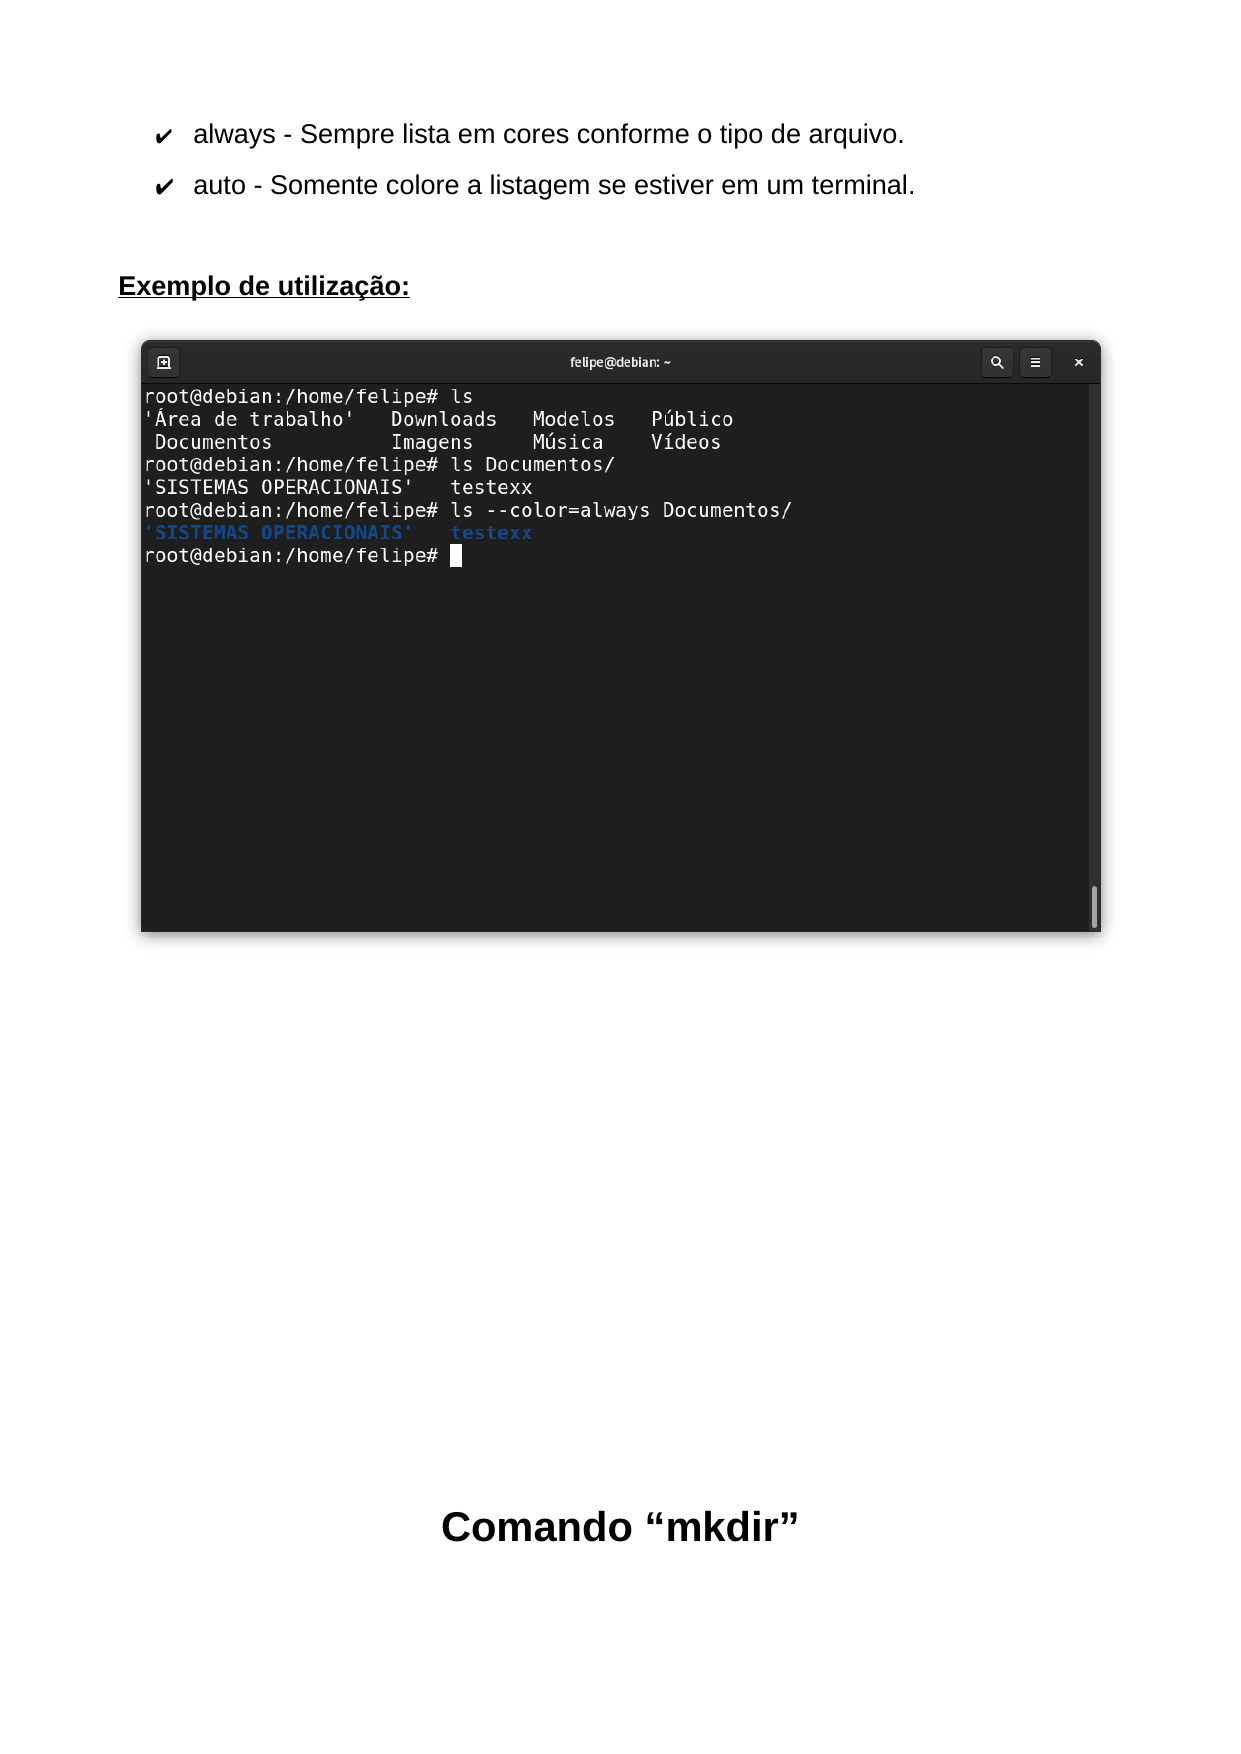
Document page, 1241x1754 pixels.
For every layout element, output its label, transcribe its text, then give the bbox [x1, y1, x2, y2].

text Exemplo de utilização: [118, 270, 1122, 301]
list auto - Somente colore a listagem se estiver em um terminal. [156, 169, 1122, 200]
list always - Sempre lista em cores conforme o tipo de arquivo. [156, 118, 1122, 149]
picture [118, 320, 1123, 957]
text Comando “mkdir” [118, 1502, 1122, 1550]
